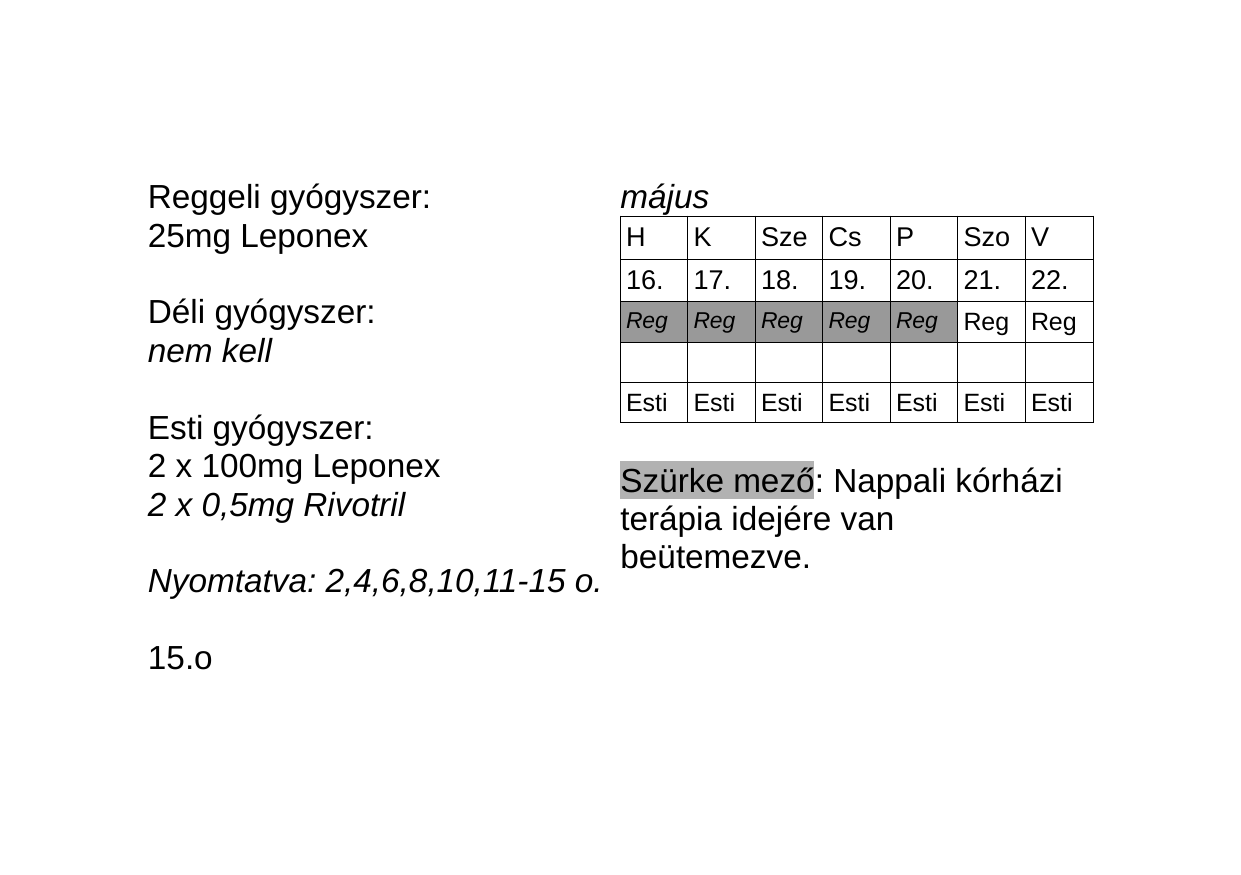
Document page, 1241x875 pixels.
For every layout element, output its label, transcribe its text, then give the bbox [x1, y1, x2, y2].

table_cell Reg [891, 302, 957, 342]
table_cell [756, 343, 822, 382]
table_cell Reg [756, 302, 822, 342]
table_cell 21. [958, 260, 1025, 301]
table_cell Reg [958, 302, 1025, 342]
table_cell Esti [958, 383, 1025, 422]
text 15.o [148, 638, 1093, 677]
table_cell [958, 343, 1025, 382]
table_cell [688, 343, 755, 382]
table_cell Reg [1026, 302, 1093, 342]
table_cell [823, 343, 890, 382]
text 25mg Leponex Déli gyógyszer: nem kell [148, 216, 620, 369]
table_cell 19. [823, 260, 890, 301]
table_cell Reg [823, 302, 890, 342]
table_cell 20. [891, 260, 957, 301]
text Esti gyógyszer: [148, 408, 620, 446]
table_cell [891, 343, 957, 382]
text Szürke mező: Nappali kórházi terápia idejére van beütemezve. [620, 461, 1093, 576]
table_cell [621, 343, 687, 382]
table_cell Esti [891, 383, 957, 422]
text Nyomtatva: 2,4,6,8,10,11-15 o. [148, 562, 620, 600]
table_cell 22. [1026, 260, 1093, 301]
text május [620, 177, 1093, 216]
table_cell Reg [621, 302, 687, 342]
table_header Cs [823, 217, 890, 258]
table_header P [891, 217, 957, 258]
table_cell 16. [621, 260, 687, 301]
table_cell Esti [1026, 383, 1093, 422]
table_cell Esti [688, 383, 755, 422]
table_header V [1026, 217, 1093, 258]
table_cell [1026, 343, 1093, 382]
table_cell Esti [756, 383, 822, 422]
table_header H [621, 217, 687, 258]
text 2 x 0,5mg Rivotril [148, 485, 620, 523]
text 2 x 100mg Leponex [148, 446, 620, 485]
table_cell Esti [621, 383, 687, 422]
table_cell Reg [688, 302, 755, 342]
table_header Sze [756, 217, 822, 258]
text Reggeli gyógyszer: [148, 177, 620, 216]
table_cell Esti [823, 383, 890, 422]
table_cell 17. [688, 260, 755, 301]
table_cell 18. [756, 260, 822, 301]
table_header Szo [958, 217, 1025, 258]
table_header K [688, 217, 755, 258]
